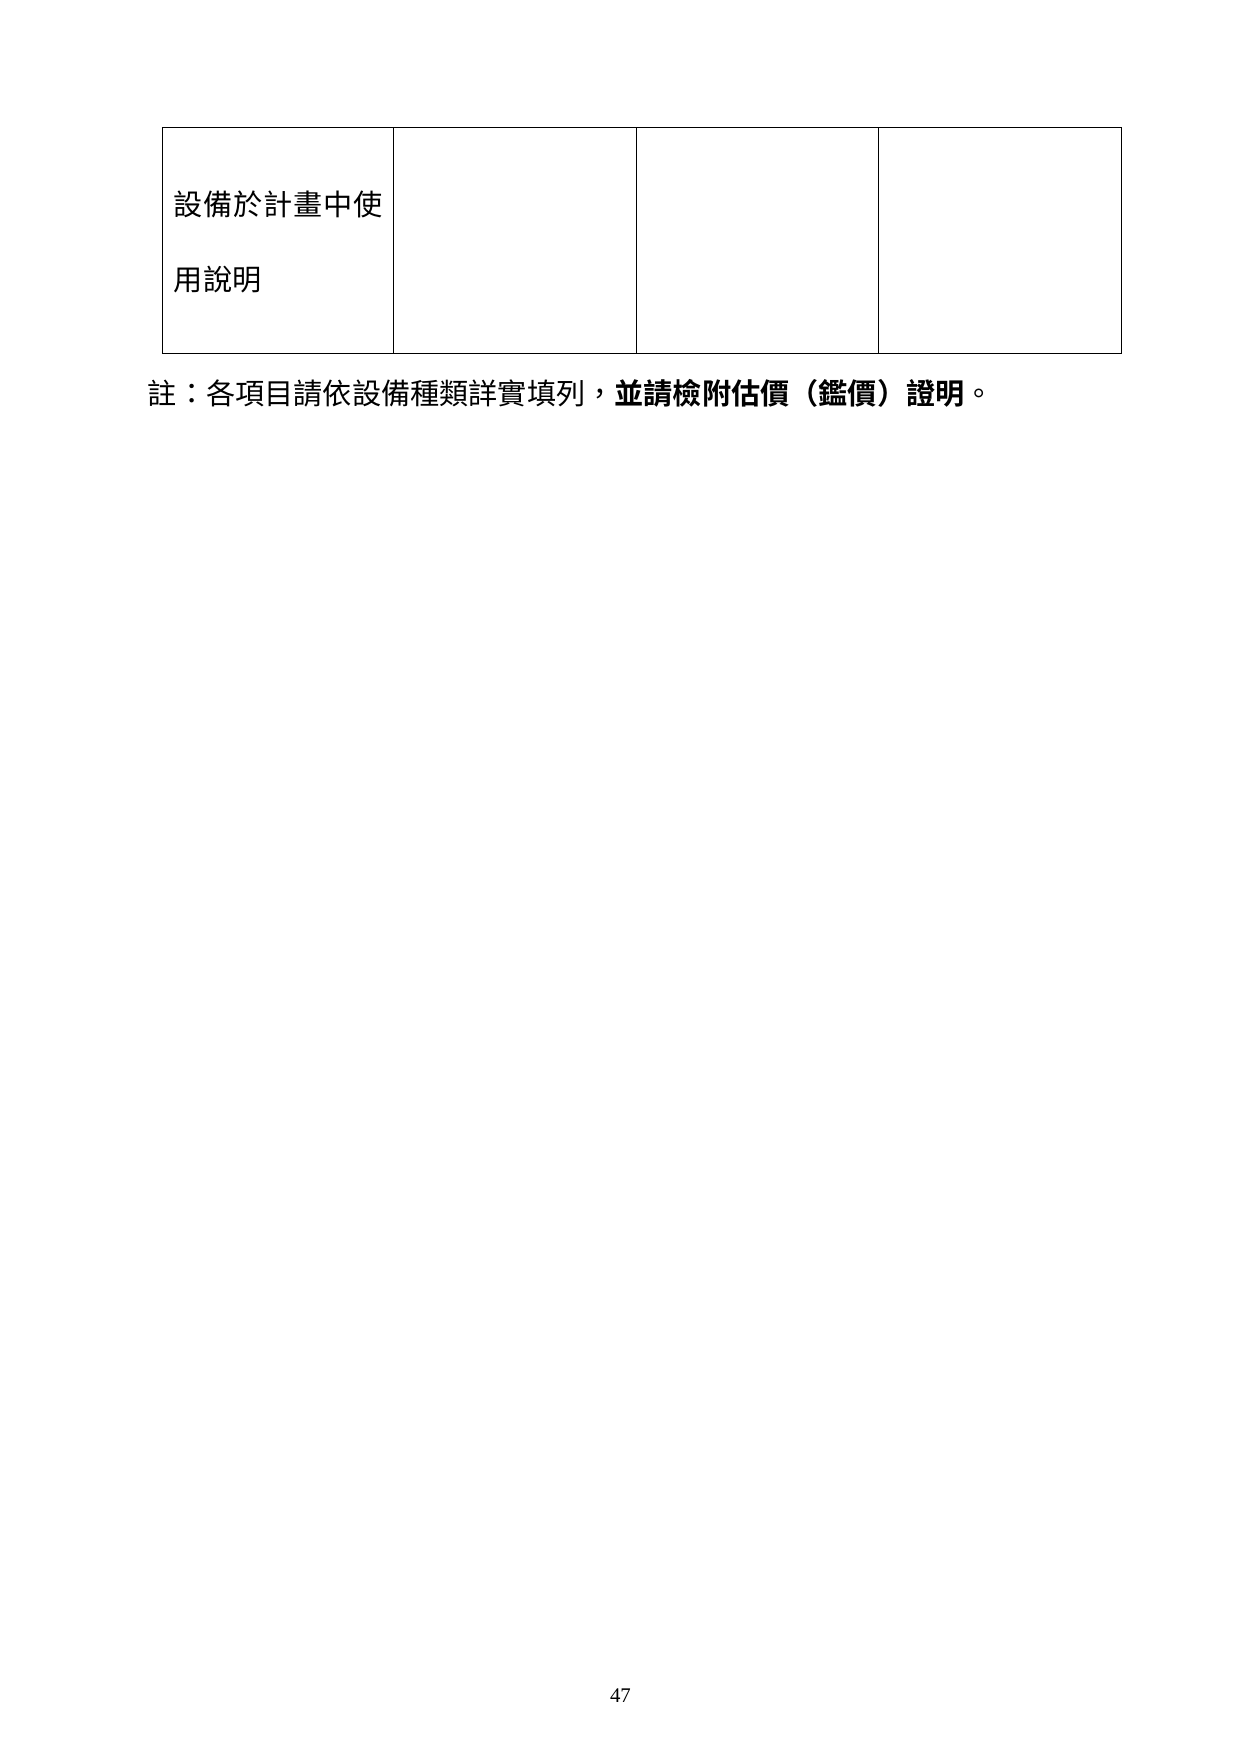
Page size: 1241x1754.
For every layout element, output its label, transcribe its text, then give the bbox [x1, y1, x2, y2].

table_cell [637, 128, 878, 353]
table_cell [394, 128, 636, 353]
table_cell [879, 128, 1121, 353]
text 註：各項目請依設備種類詳實填列，並請檢附估價（鑑價）證明。 [148, 354, 1122, 429]
table_cell 設備於計畫中使用說明 [163, 128, 393, 353]
